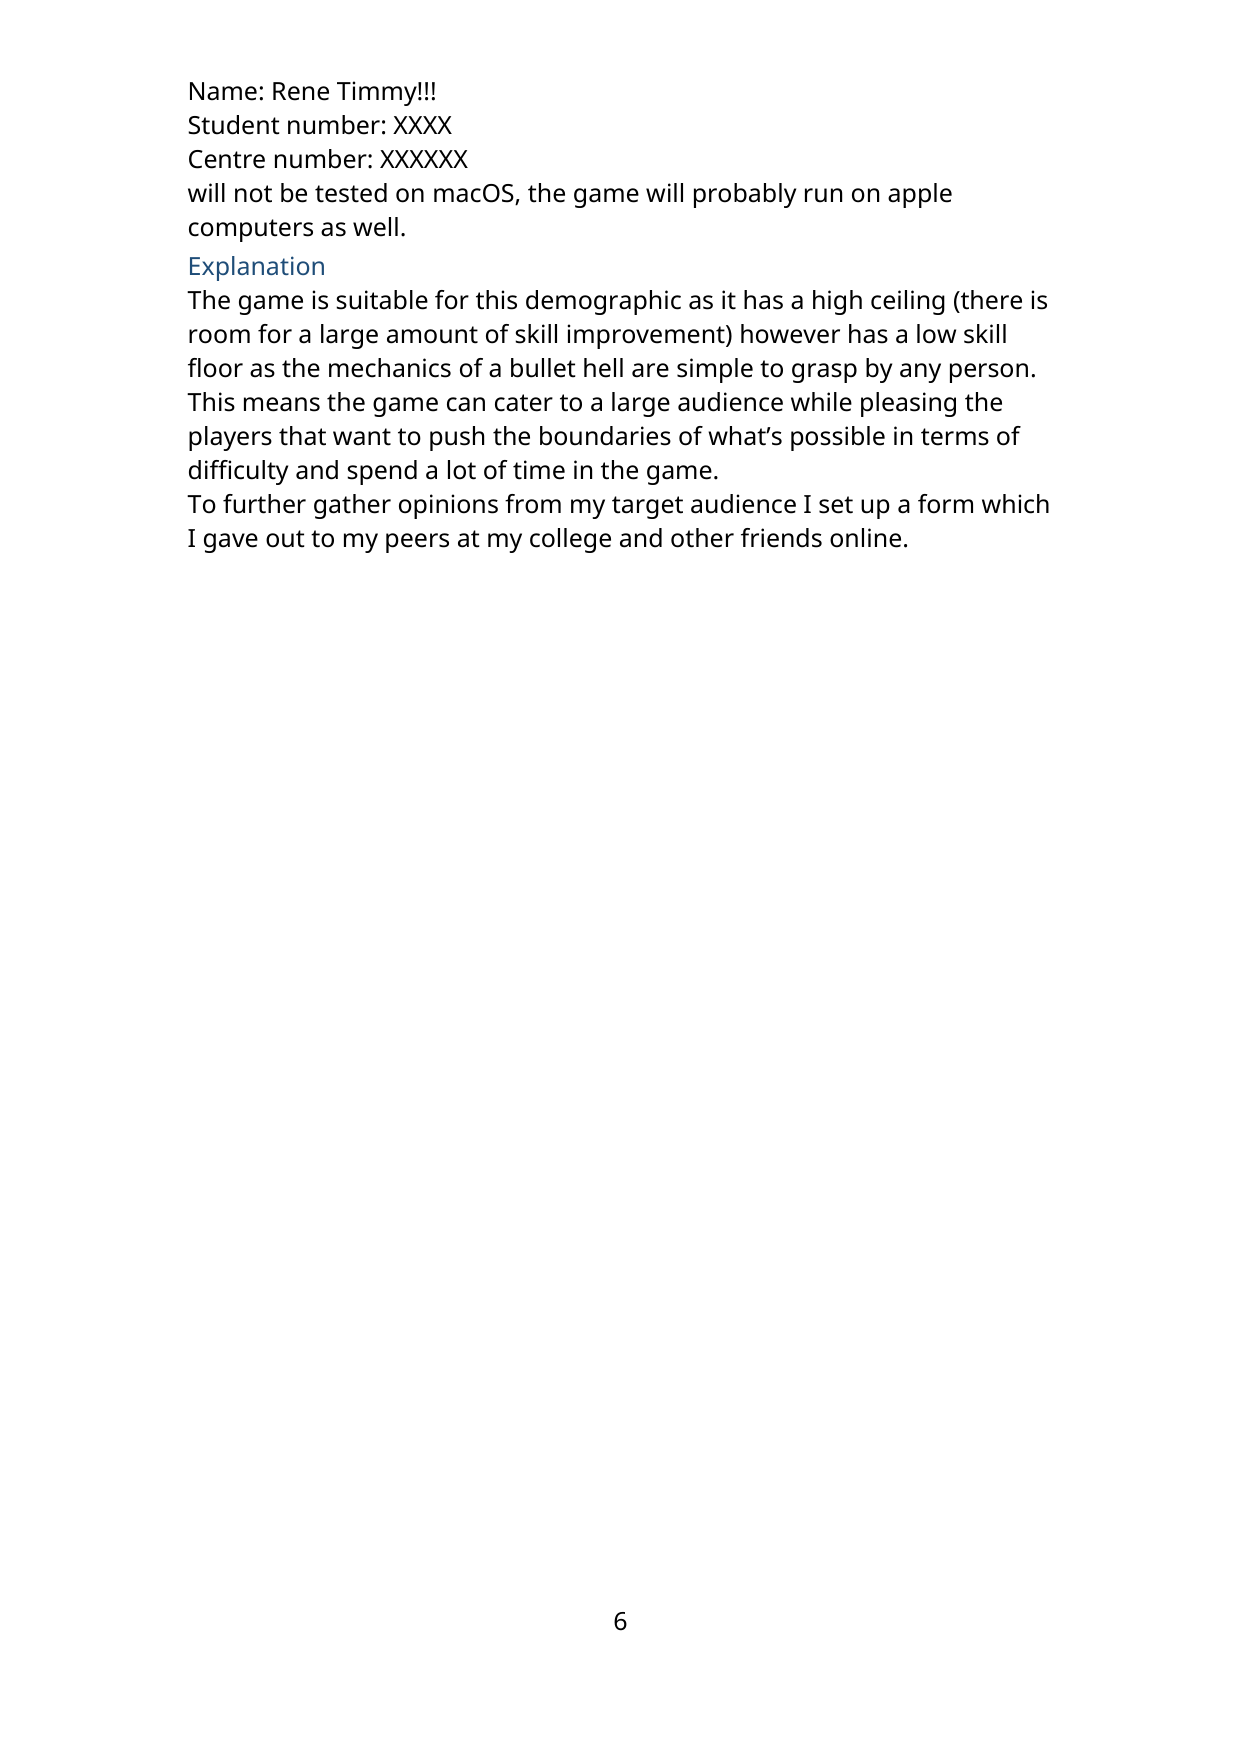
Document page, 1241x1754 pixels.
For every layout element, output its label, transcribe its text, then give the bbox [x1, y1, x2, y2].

text The game is suitable for this demographic as it has a high ceiling (there is room for a large amount of skill improvement) however has a low skill floor as the mechanics of a bullet hell are simple to grasp by any person. This means the game can cater to a large audience while pleasing the players that want to push the boundaries of what’s possible in terms of difficulty and spend a lot of time in the game. [187, 282, 1053, 487]
text To further gather opinions from my target audience I set up a form which I gave out to my peers at my college and other friends online. [187, 487, 1053, 555]
subtitle Explanation [187, 248, 1053, 282]
text will not be tested on macOS, the game will probably run on apple computers as well. [187, 176, 1053, 244]
